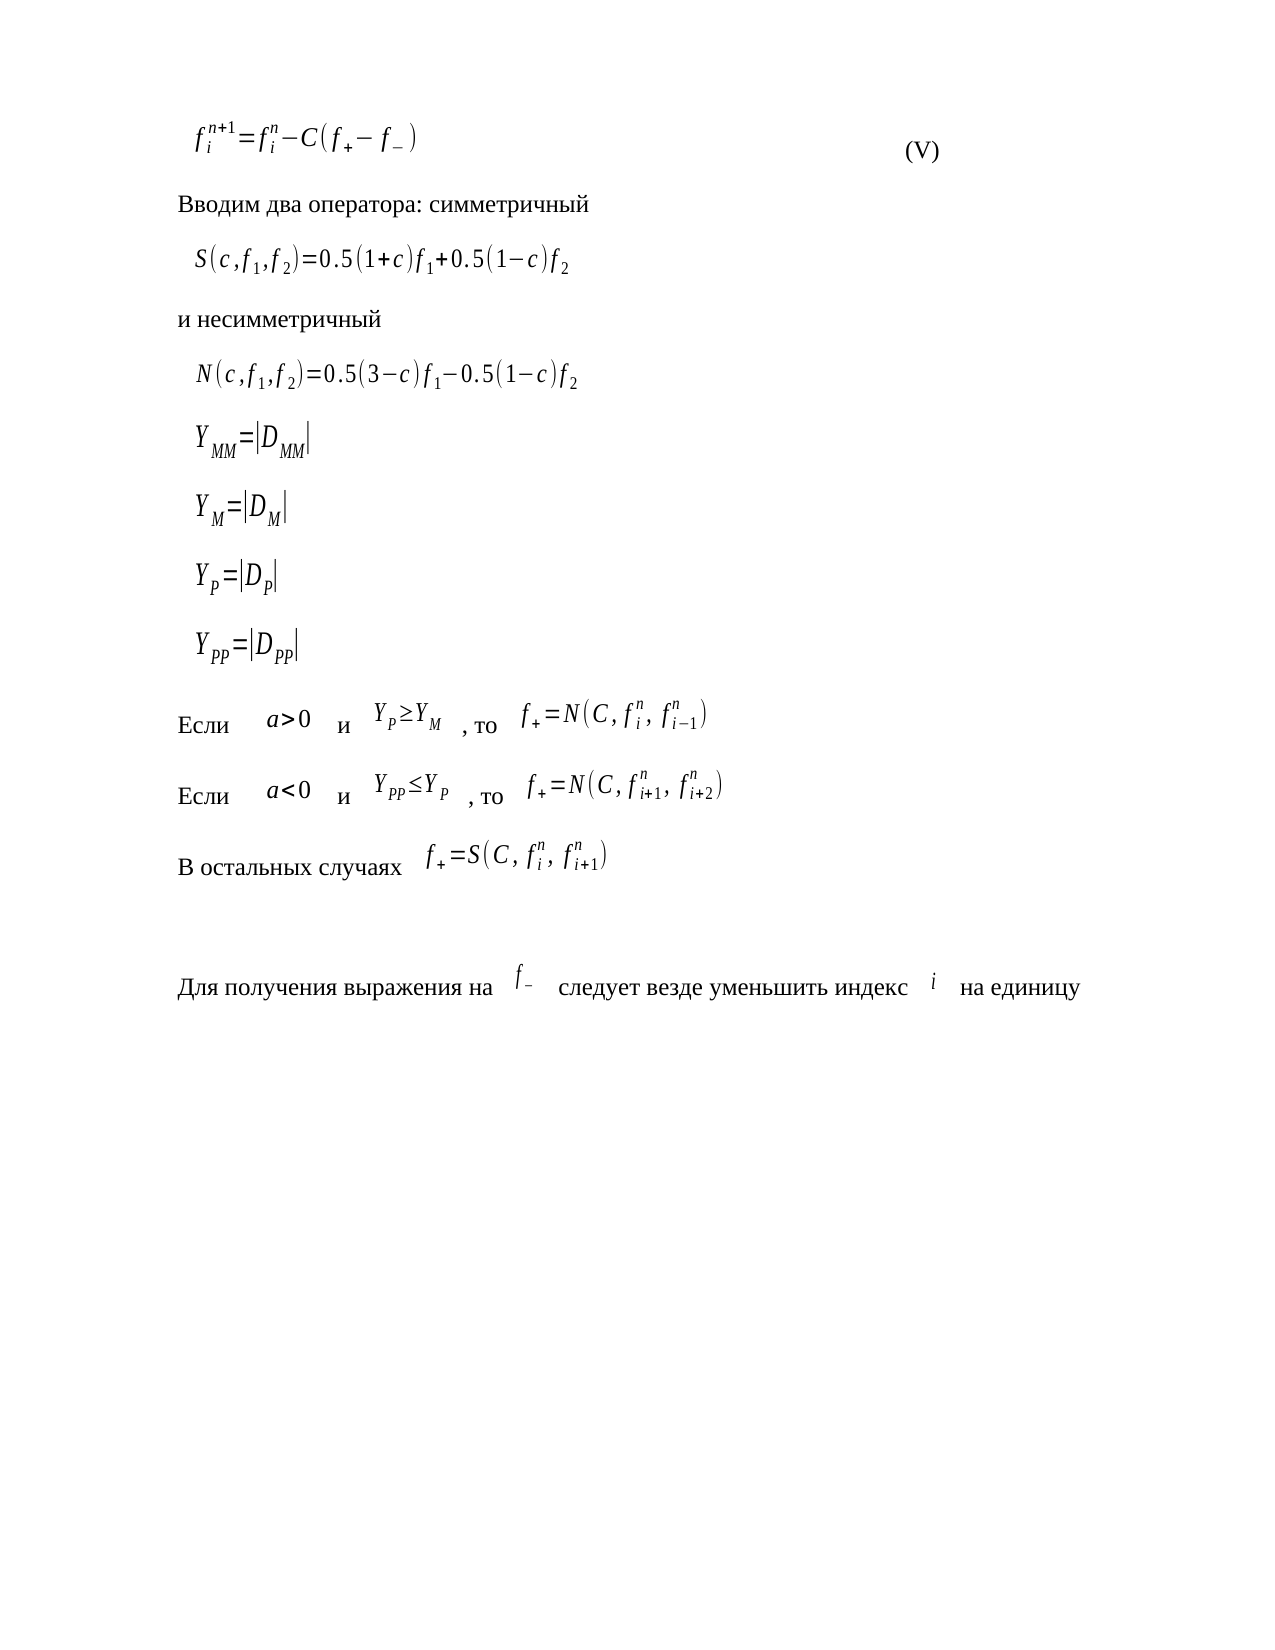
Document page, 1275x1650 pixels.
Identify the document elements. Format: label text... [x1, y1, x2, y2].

text и несимметричный [177, 304, 1186, 332]
text Для получения выражения на следует везде уменьшить индекс на единицу [177, 959, 1186, 1001]
text Если и , то [177, 764, 1186, 810]
text Если и , то [177, 694, 1186, 739]
text В остальных случаях [177, 835, 1186, 880]
text Вводим два оператора: симметричный [177, 189, 1186, 217]
text (V) [177, 118, 1186, 163]
